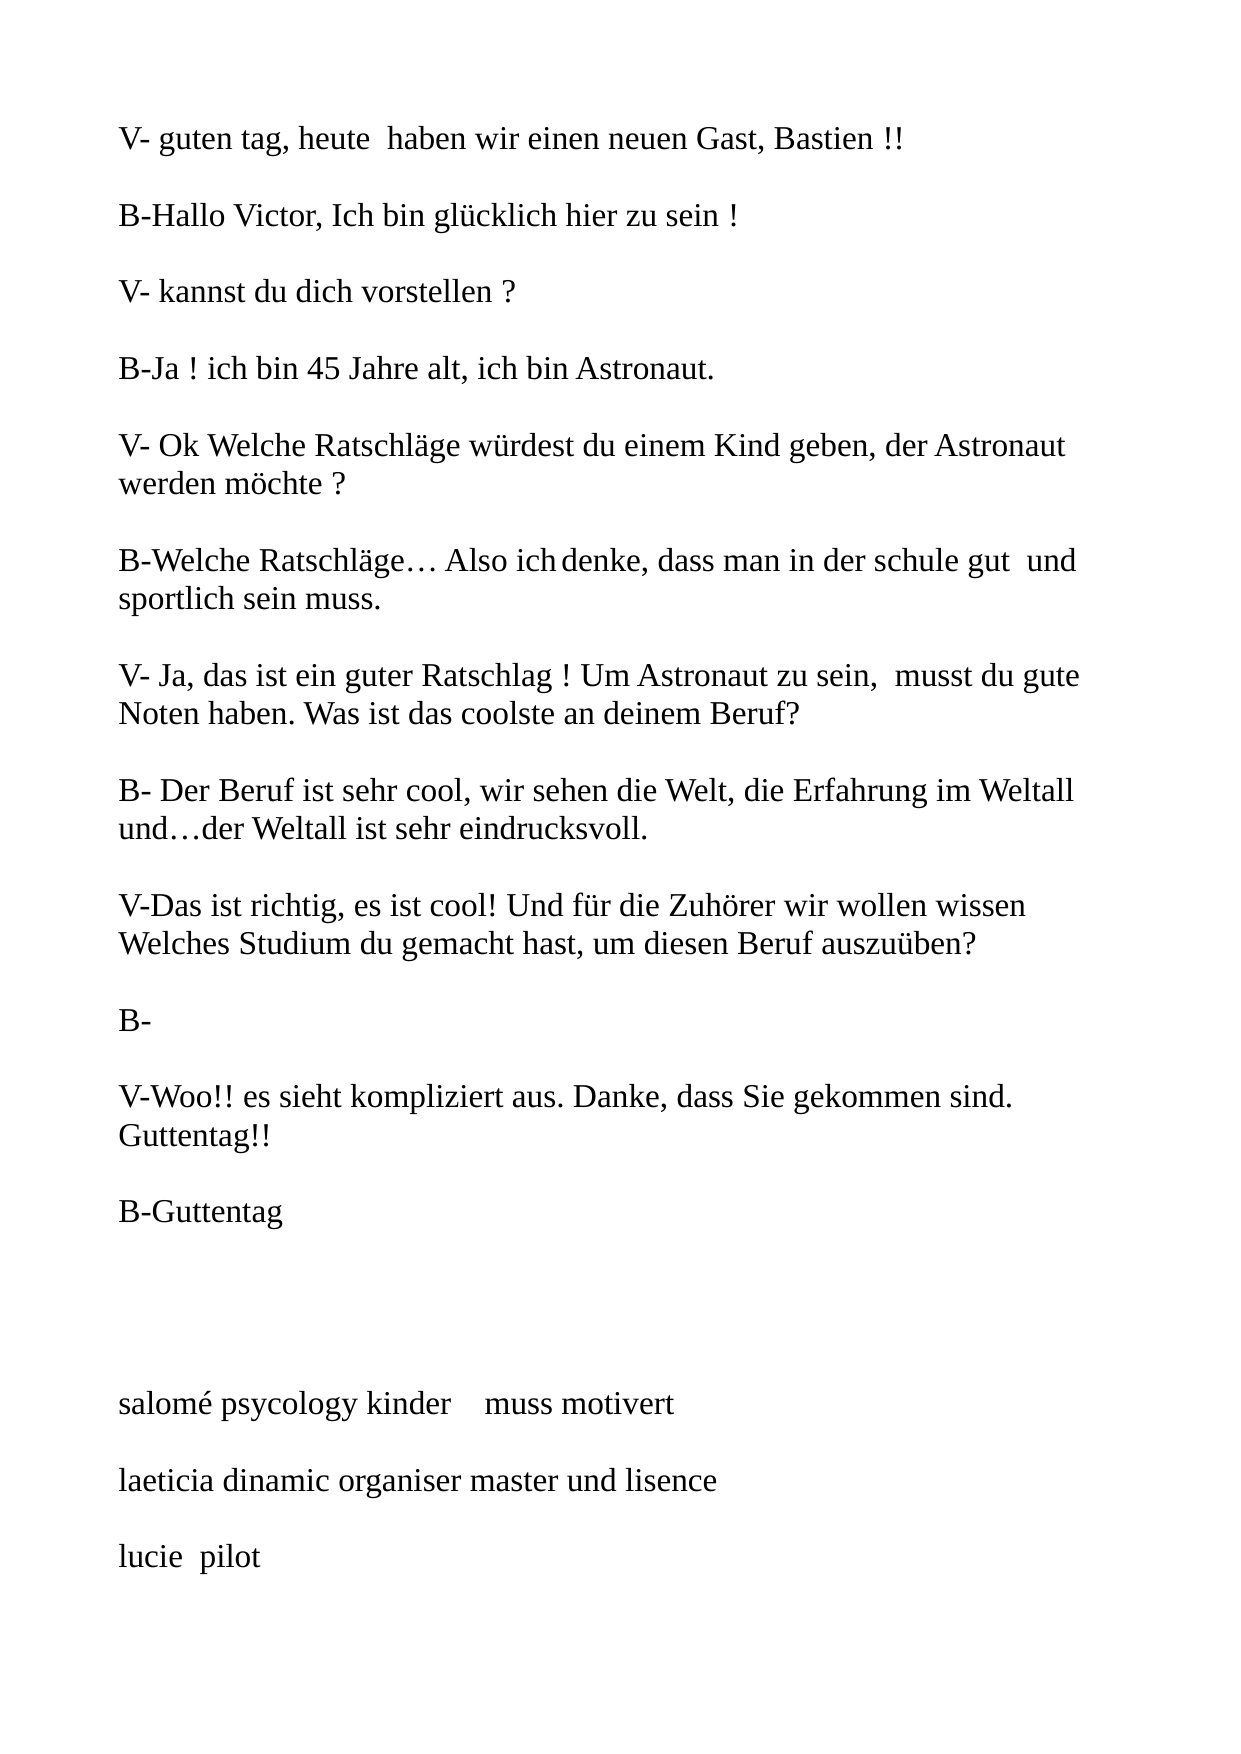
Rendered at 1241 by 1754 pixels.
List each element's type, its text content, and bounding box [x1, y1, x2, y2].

text V- Ok Welche Ratschläge würdest du einem Kind geben, der Astronaut werden möchte ? [118, 425, 1122, 501]
text B-Guttentag [118, 1191, 1122, 1230]
text V- kannst du dich vorstellen ? [118, 271, 1122, 310]
text V- guten tag, heute haben wir einen neuen Gast, Bastien !! [118, 118, 1122, 156]
text V- Ja, das ist ein guter Ratschlag ! Um Astronaut zu sein, musst du gute Noten haben. Was ist das coolste an deinem Beruf? [118, 655, 1122, 731]
text B-Welche Ratschläge… Also ich denke, dass man in der schule gut und sportlich sein muss. [118, 540, 1122, 616]
text B- Der Beruf ist sehr cool, wir sehen die Welt, die Erfahrung im Weltall und…der Weltall ist sehr eindrucksvoll. [118, 770, 1122, 846]
text lucie pilot [118, 1536, 1122, 1575]
text salomé psycology kinder muss motivert [118, 1383, 1122, 1421]
text V-Woo!! es sieht kompliziert aus. Danke, dass Sie gekommen sind. Guttentag!! [118, 1076, 1122, 1153]
text V-Das ist richtig, es ist cool! Und für die Zuhörer wir wollen wissen Welches Studium du gemacht hast, um diesen Beruf auszuüben? [118, 885, 1122, 961]
text B-Hallo Victor, Ich bin glücklich hier zu sein ! [118, 195, 1122, 233]
text laeticia dinamic organiser master und lisence [118, 1460, 1122, 1498]
text B-Ja ! ich bin 45 Jahre alt, ich bin Astronaut. [118, 348, 1122, 386]
text B- [118, 1000, 1122, 1038]
